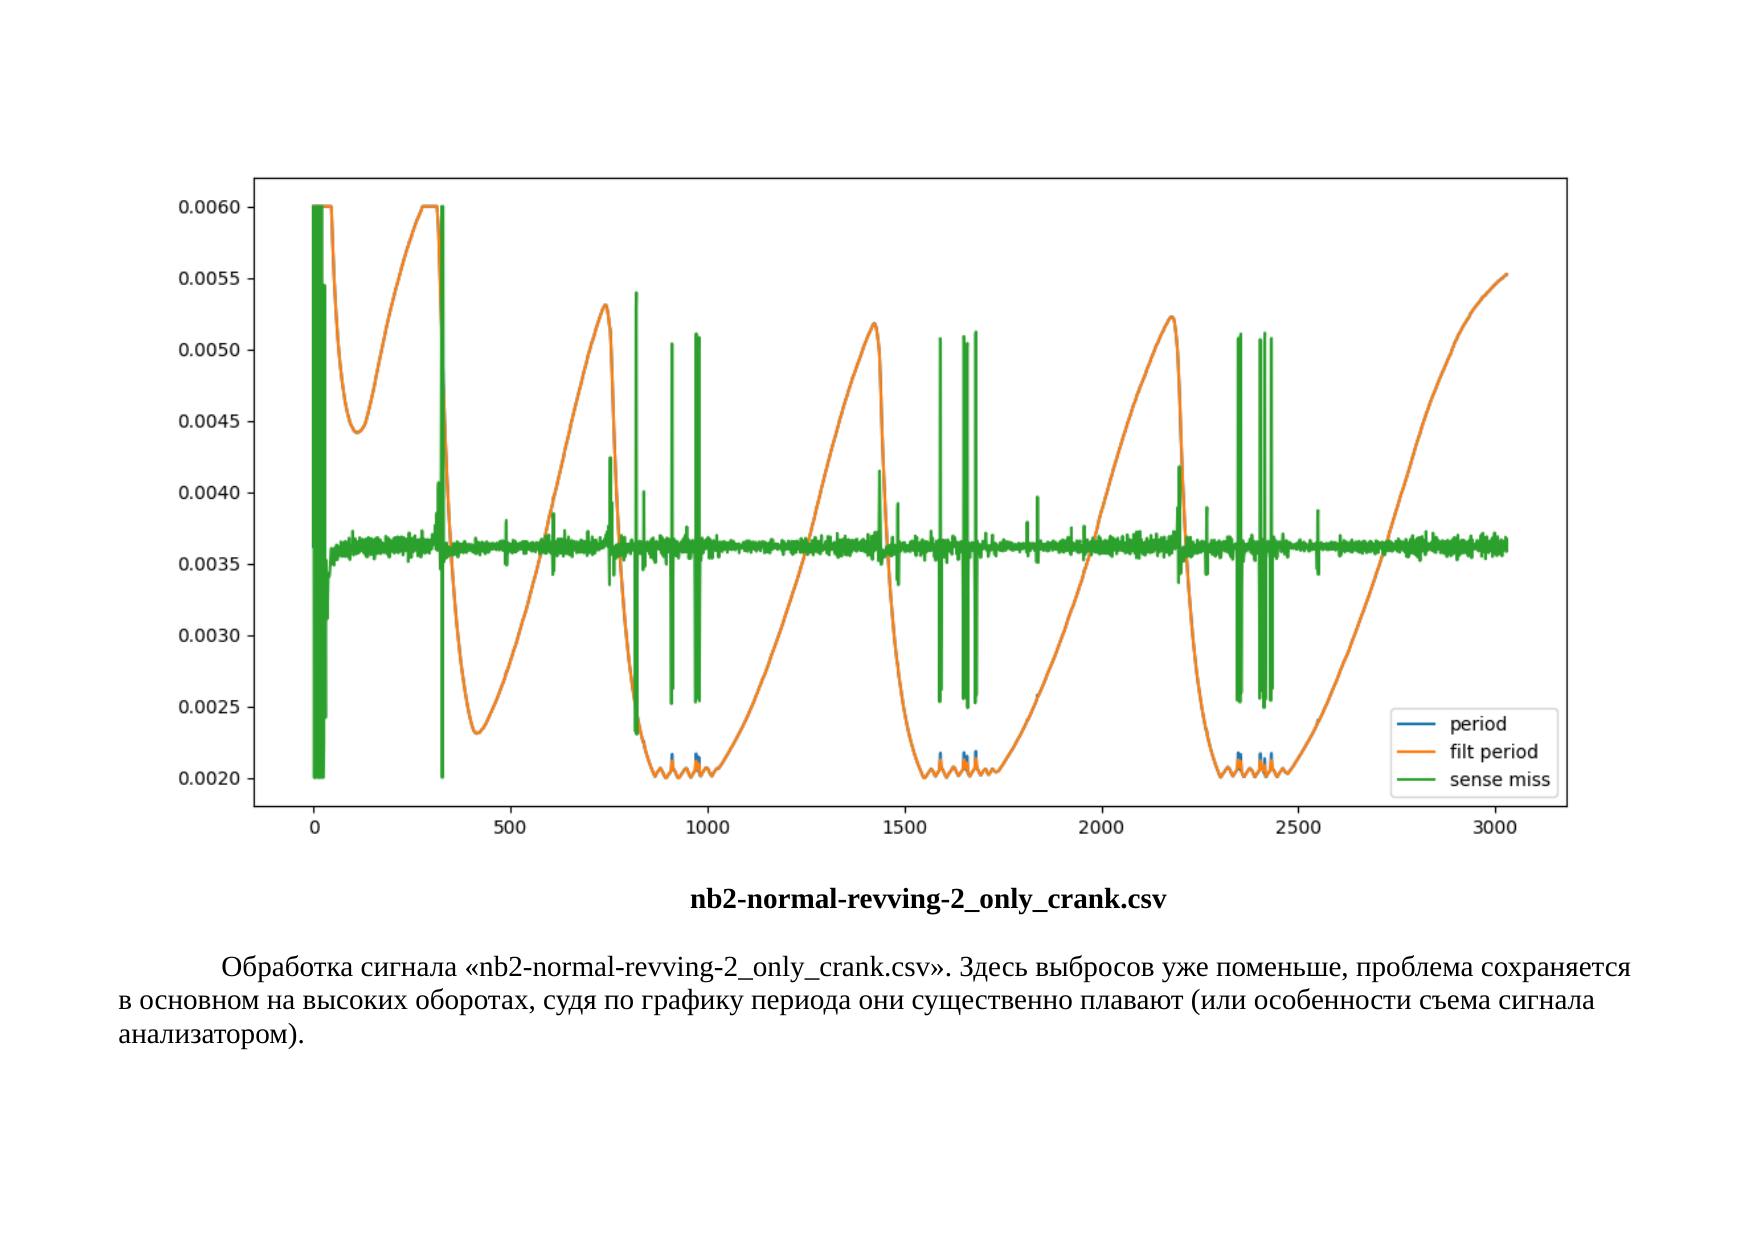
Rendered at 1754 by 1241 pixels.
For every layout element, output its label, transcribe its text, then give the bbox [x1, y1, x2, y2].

text nb2-normal-revving-2_only_crank.csv [118, 882, 1635, 915]
text Обработка сигнала «nb2-normal-revving-2_only_crank.csv». Здесь выбросов уже поменьше, проблема сохраняется в основном на высоких оборотах, судя по графику периода они существенно плавают (или особенности съема сигнала анализатором). [118, 949, 1635, 1049]
picture [163, 166, 1585, 848]
